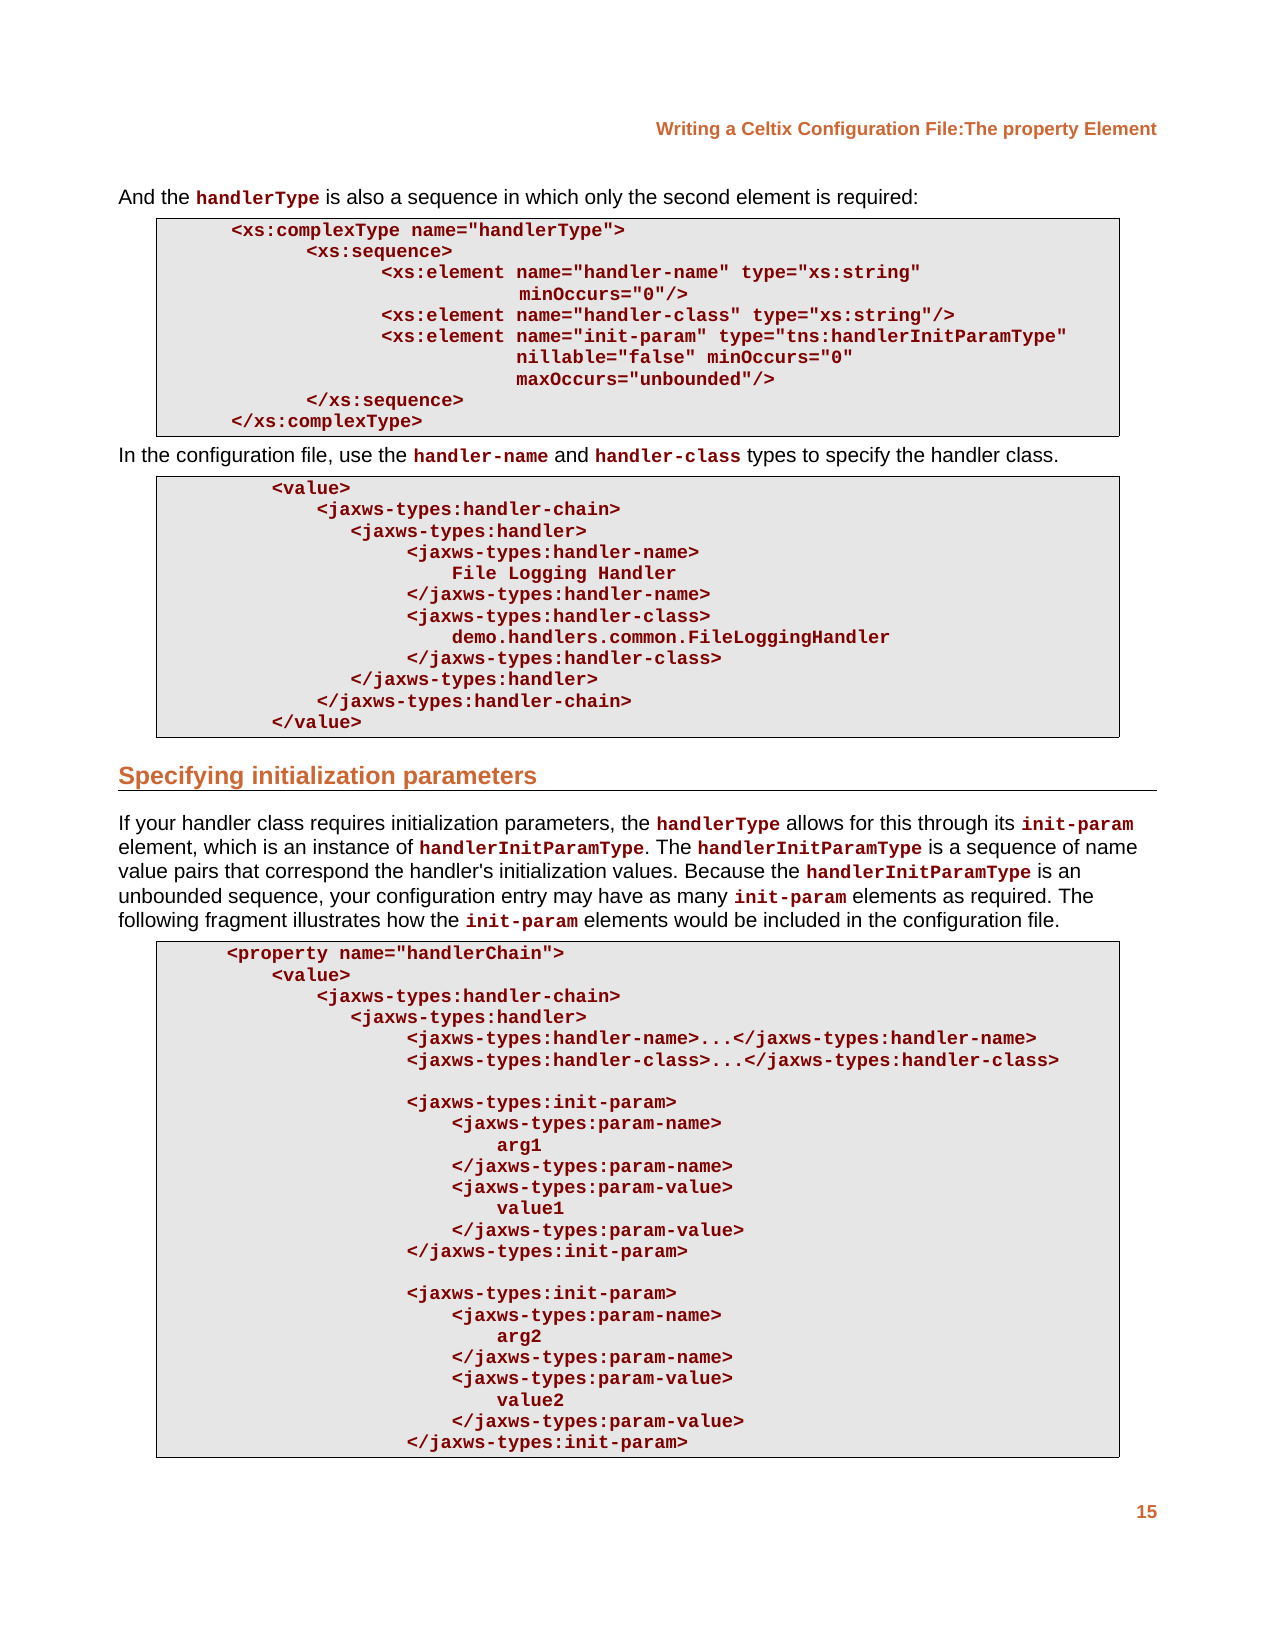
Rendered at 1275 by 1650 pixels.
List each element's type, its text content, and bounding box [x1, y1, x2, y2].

text <jaxws-types:param-name> [157, 1111, 1119, 1132]
text <jaxws-types:handler-name>...</jaxws-types:handler-name> [157, 1026, 1119, 1047]
text maxOccurs="unbounded"/> [157, 366, 1119, 388]
text </jaxws-types:param-value> [157, 1408, 1119, 1430]
text <jaxws-types:param-value> [157, 1175, 1119, 1196]
text value2 [157, 1387, 1119, 1408]
text </xs:complexType> [157, 409, 1119, 436]
text <value> [157, 477, 1119, 497]
text <jaxws-types:init-param> [157, 1090, 1119, 1111]
text <jaxws-types:handler-chain> [157, 497, 1119, 518]
text <value> [157, 962, 1119, 983]
text <jaxws-types:handler> [157, 518, 1119, 539]
text nillable="false" minOccurs="0" [157, 345, 1119, 366]
text And the handlerType is also a sequence in which only the second element is required: [118, 186, 1157, 210]
text <jaxws-types:param-value> [157, 1366, 1119, 1387]
text demo.handlers.common.FileLoggingHandler [157, 624, 1119, 646]
text <jaxws-types:param-name> [157, 1302, 1119, 1323]
text value1 [157, 1196, 1119, 1217]
text If your handler class requires initialization parameters, the handlerType allows for this through its init-param element, which is an instance of handlerInitParamType. The handlerInitParamType is a sequence of name value pairs that correspond the handler's initialization values. Because the handlerInitParamType is an unbounded sequence, your configuration entry may have as many init-param elements as required. The following fragment illustrates how the init-param elements would be included in the configuration file. [118, 811, 1157, 933]
text <jaxws-types:handler-chain> [157, 983, 1119, 1005]
text <xs:sequence> [157, 239, 1119, 260]
text <jaxws-types:handler-name> [157, 539, 1119, 561]
text </jaxws-types:param-name> [157, 1345, 1119, 1366]
text </value> [157, 709, 1119, 737]
text Specifying initialization parameters [118, 762, 1157, 790]
text <property name="handlerChain"> [157, 942, 1119, 962]
text </xs:sequence> [157, 388, 1119, 409]
text <jaxws-types:handler-class> [157, 603, 1119, 624]
text <xs:element name="init-param" type="tns:handlerInitParamType" [157, 324, 1119, 345]
text </jaxws-types:handler-chain> [157, 688, 1119, 709]
text </jaxws-types:param-value> [157, 1217, 1119, 1238]
text <xs:element name="handler-name" type="xs:string" [157, 260, 1119, 281]
text <xs:complexType name="handlerType"> [157, 219, 1119, 239]
text arg1 [157, 1132, 1119, 1153]
text <jaxws-types:init-param> [157, 1281, 1119, 1302]
text In the configuration file, use the handler-name and handler-class types to specify the handler class. [118, 444, 1157, 468]
text minOccurs="0"/> [157, 281, 1119, 303]
text arg2 [157, 1323, 1119, 1345]
text </jaxws-types:param-name> [157, 1153, 1119, 1175]
text </jaxws-types:handler-name> [157, 582, 1119, 603]
text File Logging Handler [157, 561, 1119, 582]
text <jaxws-types:handler-class>...</jaxws-types:handler-class> [157, 1047, 1119, 1068]
text </jaxws-types:handler> [157, 667, 1119, 688]
text </jaxws-types:init-param> [157, 1430, 1119, 1457]
text <jaxws-types:handler> [157, 1005, 1119, 1026]
text </jaxws-types:init-param> [157, 1238, 1119, 1260]
text </jaxws-types:handler-class> [157, 646, 1119, 667]
text <xs:element name="handler-class" type="xs:string"/> [157, 303, 1119, 324]
